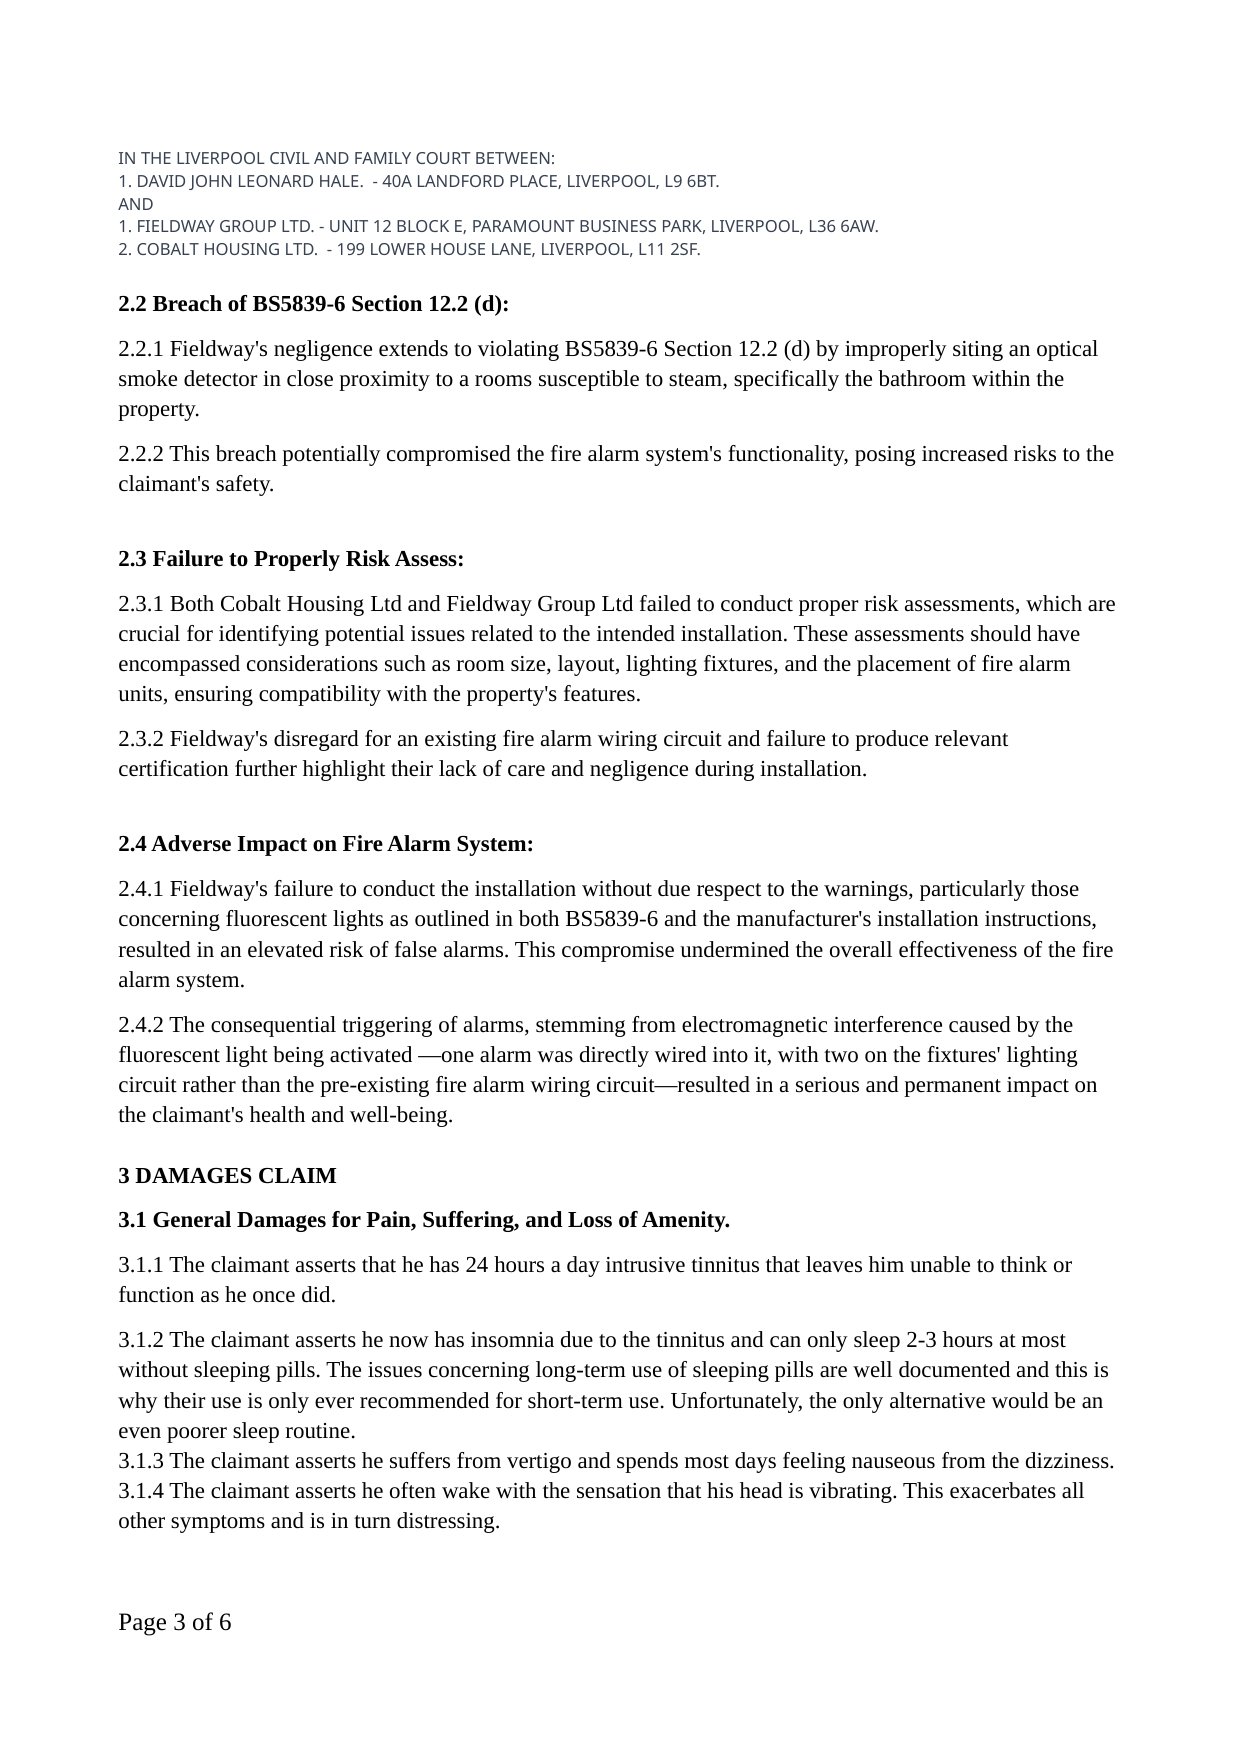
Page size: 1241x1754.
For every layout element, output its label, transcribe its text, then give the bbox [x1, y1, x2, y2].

text 2.2.1 Fieldway's negligence extends to violating BS5839-6 Section 12.2 (d) by improperly siting an optical smoke detector in close proximity to a rooms susceptible to steam, specifically the bathroom within the property. [118, 335, 1122, 421]
text 2.2 Breach of BS5839-6 Section 12.2 (d): [118, 290, 1122, 316]
text 3.1.1 The claimant asserts that he has 24 hours a day intrusive tinnitus that leaves him unable to think or function as he once did. [118, 1251, 1122, 1308]
text 2.3 Failure to Properly Risk Assess: [118, 545, 1122, 571]
text 3.1.2 The claimant asserts he now has insomnia due to the tinnitus and can only sleep 2-3 hours at most without sleeping pills. The issues concerning long-term use of sleeping pills are well documented and this is why their use is only ever recommended for short-term use. Unfortunately, the only alternative would be an even poorer sleep routine. 3.1.3 The claimant asserts he suffers from vertigo and spends most days feeling nauseous from the dizziness. 3.1.4 The claimant asserts he often wake with the sensation that his head is vibrating. This exacerbates all other symptoms and is in turn distressing. [118, 1326, 1122, 1534]
text 3.1 General Damages for Pain, Suffering, and Loss of Amenity. [118, 1207, 1122, 1233]
text 2.4.2 The consequential triggering of alarms, stemming from electromagnetic interference caused by the fluorescent light being activated —one alarm was directly wired into it, with two on the fixtures' lighting circuit rather than the pre-existing fire alarm wiring circuit—resulted in a serious and permanent impact on the claimant's health and well-being. [118, 1011, 1122, 1128]
text 2.3.2 Fieldway's disregard for an existing fire alarm wiring circuit and failure to produce relevant certification further highlight their lack of care and negligence during installation. [118, 725, 1122, 782]
text 2.2.2 This breach potentially compromised the fire alarm system's functionality, posing increased risks to the claimant's safety. [118, 440, 1122, 496]
text 2.4 Adverse Impact on Fire Alarm System: [118, 831, 1122, 857]
text 3 DAMAGES CLAIM [118, 1162, 1122, 1188]
text 2.3.1 Both Cobalt Housing Ltd and Fieldway Group Ltd failed to conduct proper risk assessments, which are crucial for identifying potential issues related to the intended installation. These assessments should have encompassed considerations such as room size, layout, lighting fixtures, and the placement of fire alarm units, ensuring compatibility with the property's features. [118, 590, 1122, 707]
text 2.4.1 Fieldway's failure to conduct the installation without due respect to the warnings, particularly those concerning fluorescent lights as outlined in both BS5839-6 and the manufacturer's installation instructions, resulted in an elevated risk of false alarms. This compromise undermined the overall effectiveness of the fire alarm system. [118, 875, 1122, 992]
